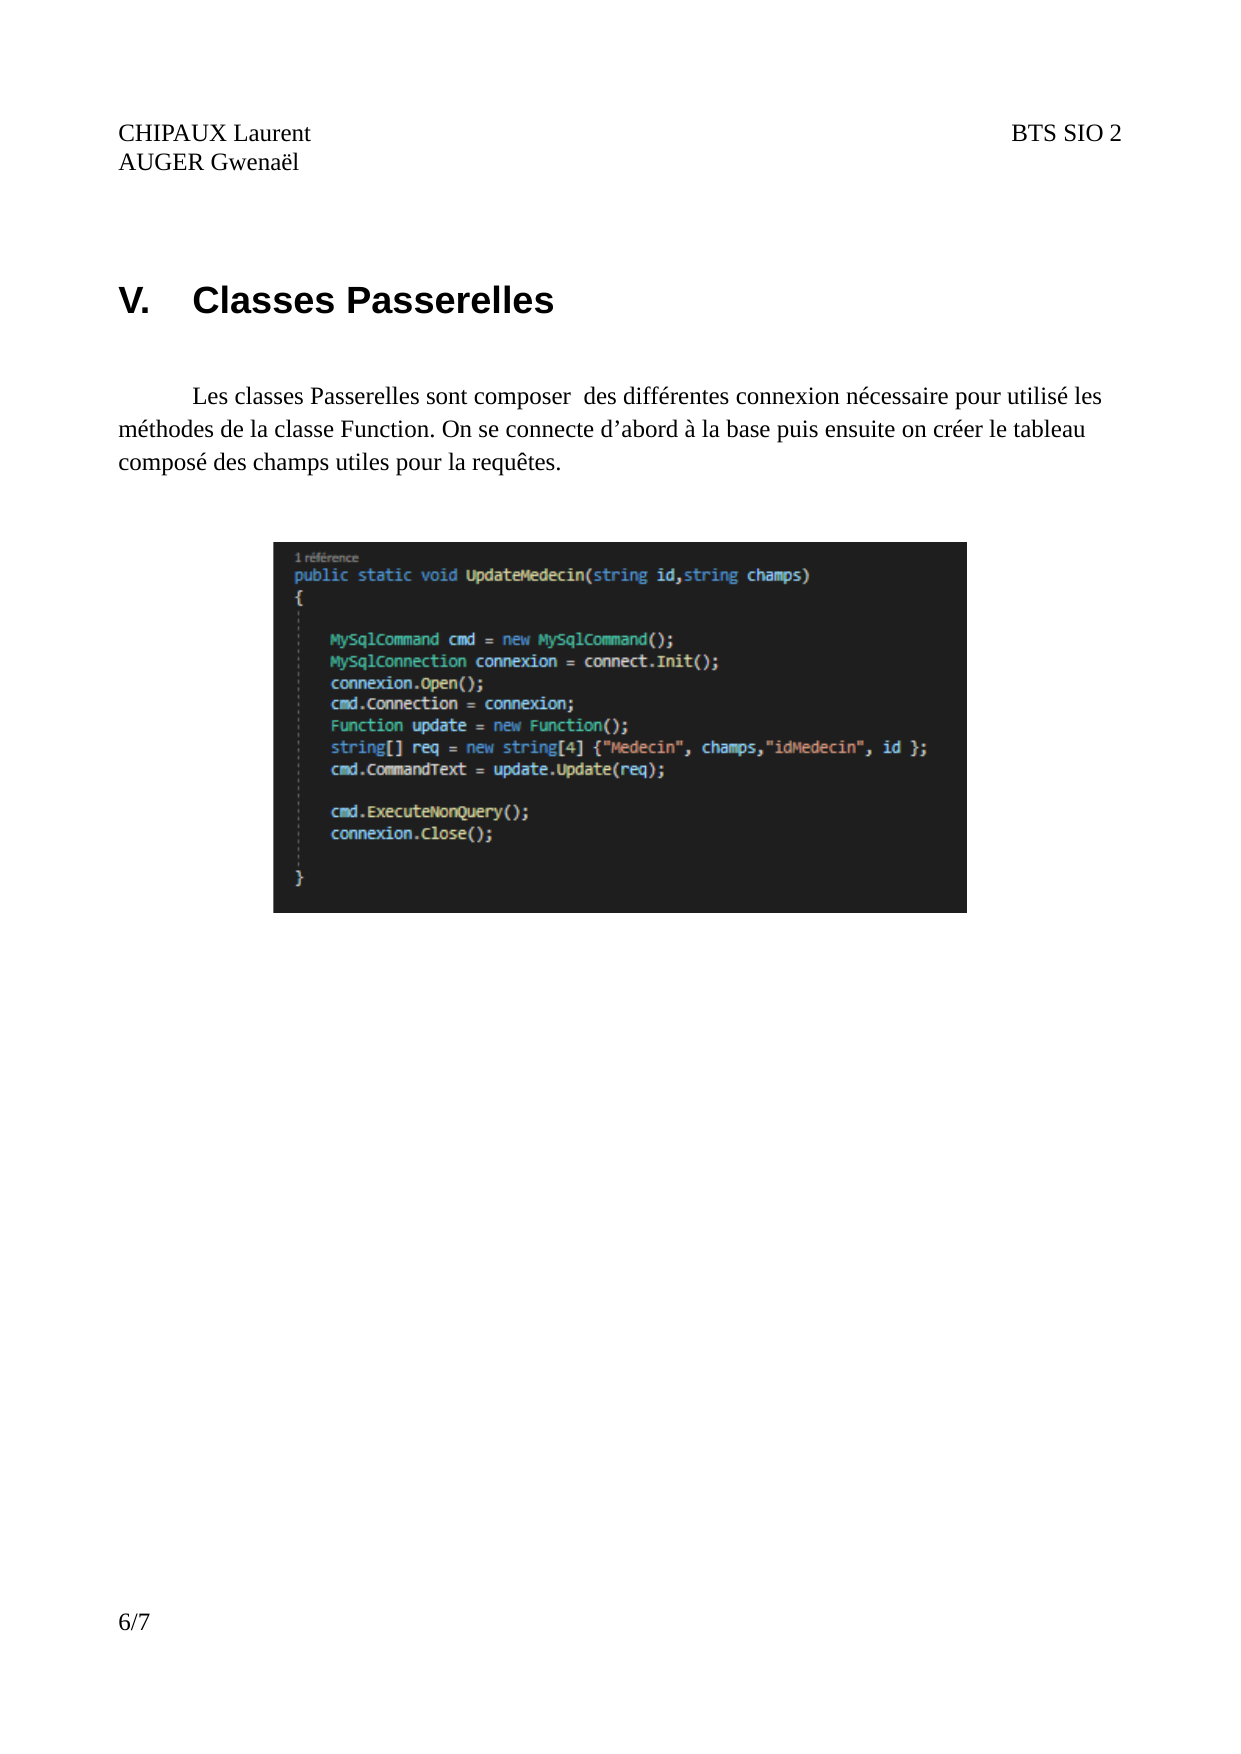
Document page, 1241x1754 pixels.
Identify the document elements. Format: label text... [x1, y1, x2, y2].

subtitle Classes Passerelles [118, 278, 1122, 321]
text Les classes Passerelles sont composer des différentes connexion nécessaire pour utilisé les méthodes de la classe Function. On se connecte d’abord à la base puis ensuite on créer le tableau composé des champs utiles pour la requêtes. [118, 381, 1122, 476]
picture [273, 542, 967, 913]
